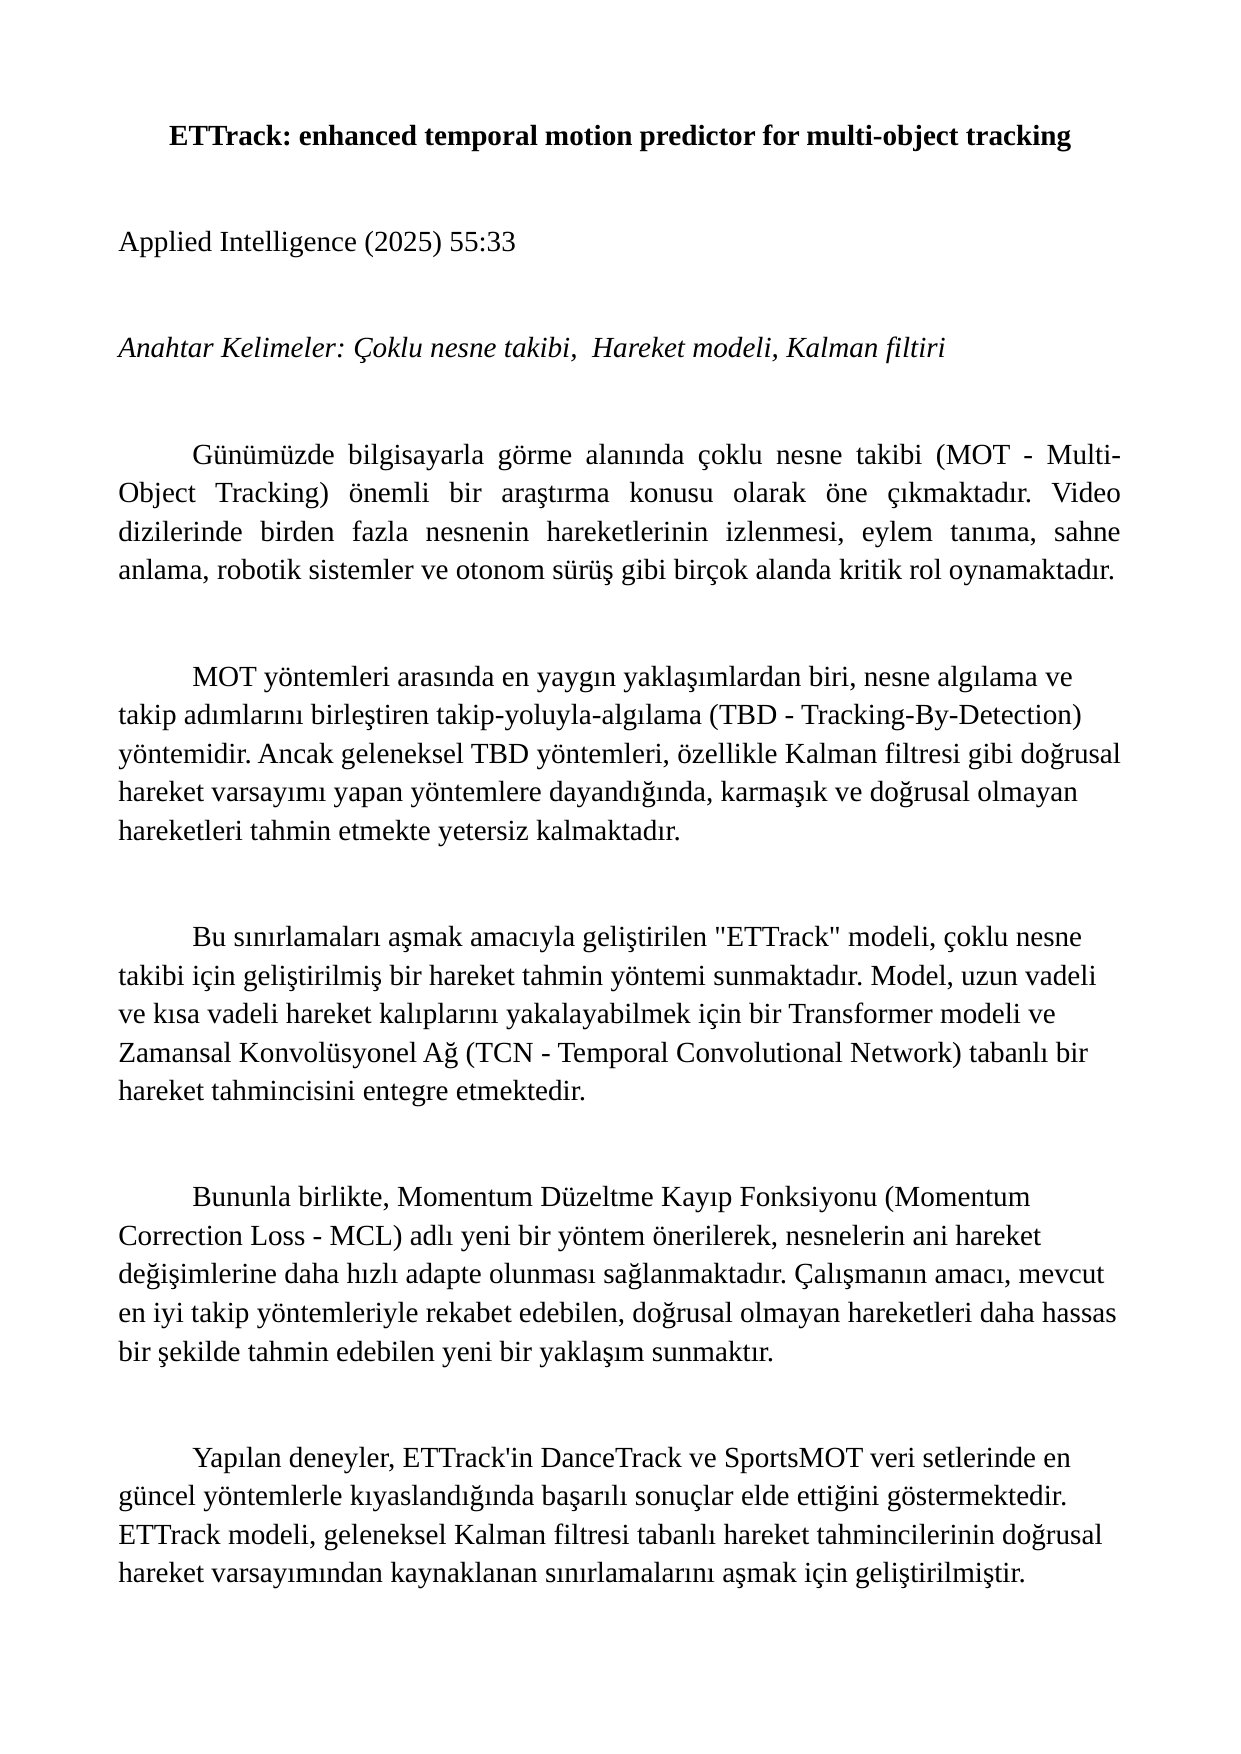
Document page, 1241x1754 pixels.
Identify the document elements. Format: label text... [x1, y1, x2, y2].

text Günümüzde bilgisayarla görme alanında çoklu nesne takibi (MOT - Multi-Object Tracking) önemli bir araştırma konusu olarak öne çıkmaktadır. Video dizilerinde birden fazla nesnenin hareketlerinin izlenmesi, eylem tanıma, sahne anlama, robotik sistemler ve otonom sürüş gibi birçok alanda kritik rol oynamaktadır. [118, 437, 1122, 586]
text Bu sınırlamaları aşmak amacıyla geliştirilen "ETTrack" modeli, çoklu nesne takibi için geliştirilmiş bir hareket tahmin yöntemi sunmaktadır. Model, uzun vadeli ve kısa vadeli hareket kalıplarını yakalayabilmek için bir Transformer modeli ve Zamansal Konvolüsyonel Ağ (TCN - Temporal Convolutional Network) tabanlı bir hareket tahmincisini entegre etmektedir. [118, 919, 1122, 1107]
text Anahtar Kelimeler: Çoklu nesne takibi, Hareket modeli, Kalman filtiri [118, 331, 1122, 364]
text Applied Intelligence (2025) 55:33 [118, 224, 1122, 258]
text MOT yöntemleri arasında en yaygın yaklaşımlardan biri, nesne algılama ve takip adımlarını birleştiren takip-yoluyla-algılama (TBD - Tracking-By-Detection) yöntemidir. Ancak geleneksel TBD yöntemleri, özellikle Kalman filtresi gibi doğrusal hareket varsayımı yapan yöntemlere dayandığında, karmaşık ve doğrusal olmayan hareketleri tahmin etmekte yetersiz kalmaktadır. [118, 659, 1122, 846]
text ETTrack: enhanced temporal motion predictor for multi-object tracking [118, 118, 1122, 152]
text Bununla birlikte, Momentum Düzeltme Kayıp Fonksiyonu (Momentum Correction Loss - MCL) adlı yeni bir yöntem önerilerek, nesnelerin ani hareket değişimlerine daha hızlı adapte olunması sağlanmaktadır. Çalışmanın amacı, mevcut en iyi takip yöntemleriyle rekabet edebilen, doğrusal olmayan hareketleri daha hassas bir şekilde tahmin edebilen yeni bir yaklaşım sunmaktır. [118, 1179, 1122, 1367]
text Yapılan deneyler, ETTrack'in DanceTrack ve SportsMOT veri setlerinde en güncel yöntemlerle kıyaslandığında başarılı sonuçlar elde ettiğini göstermektedir. ETTrack modeli, geleneksel Kalman filtresi tabanlı hareket tahmincilerinin doğrusal hareket varsayımından kaynaklanan sınırlamalarını aşmak için geliştirilmiştir. [118, 1440, 1122, 1589]
